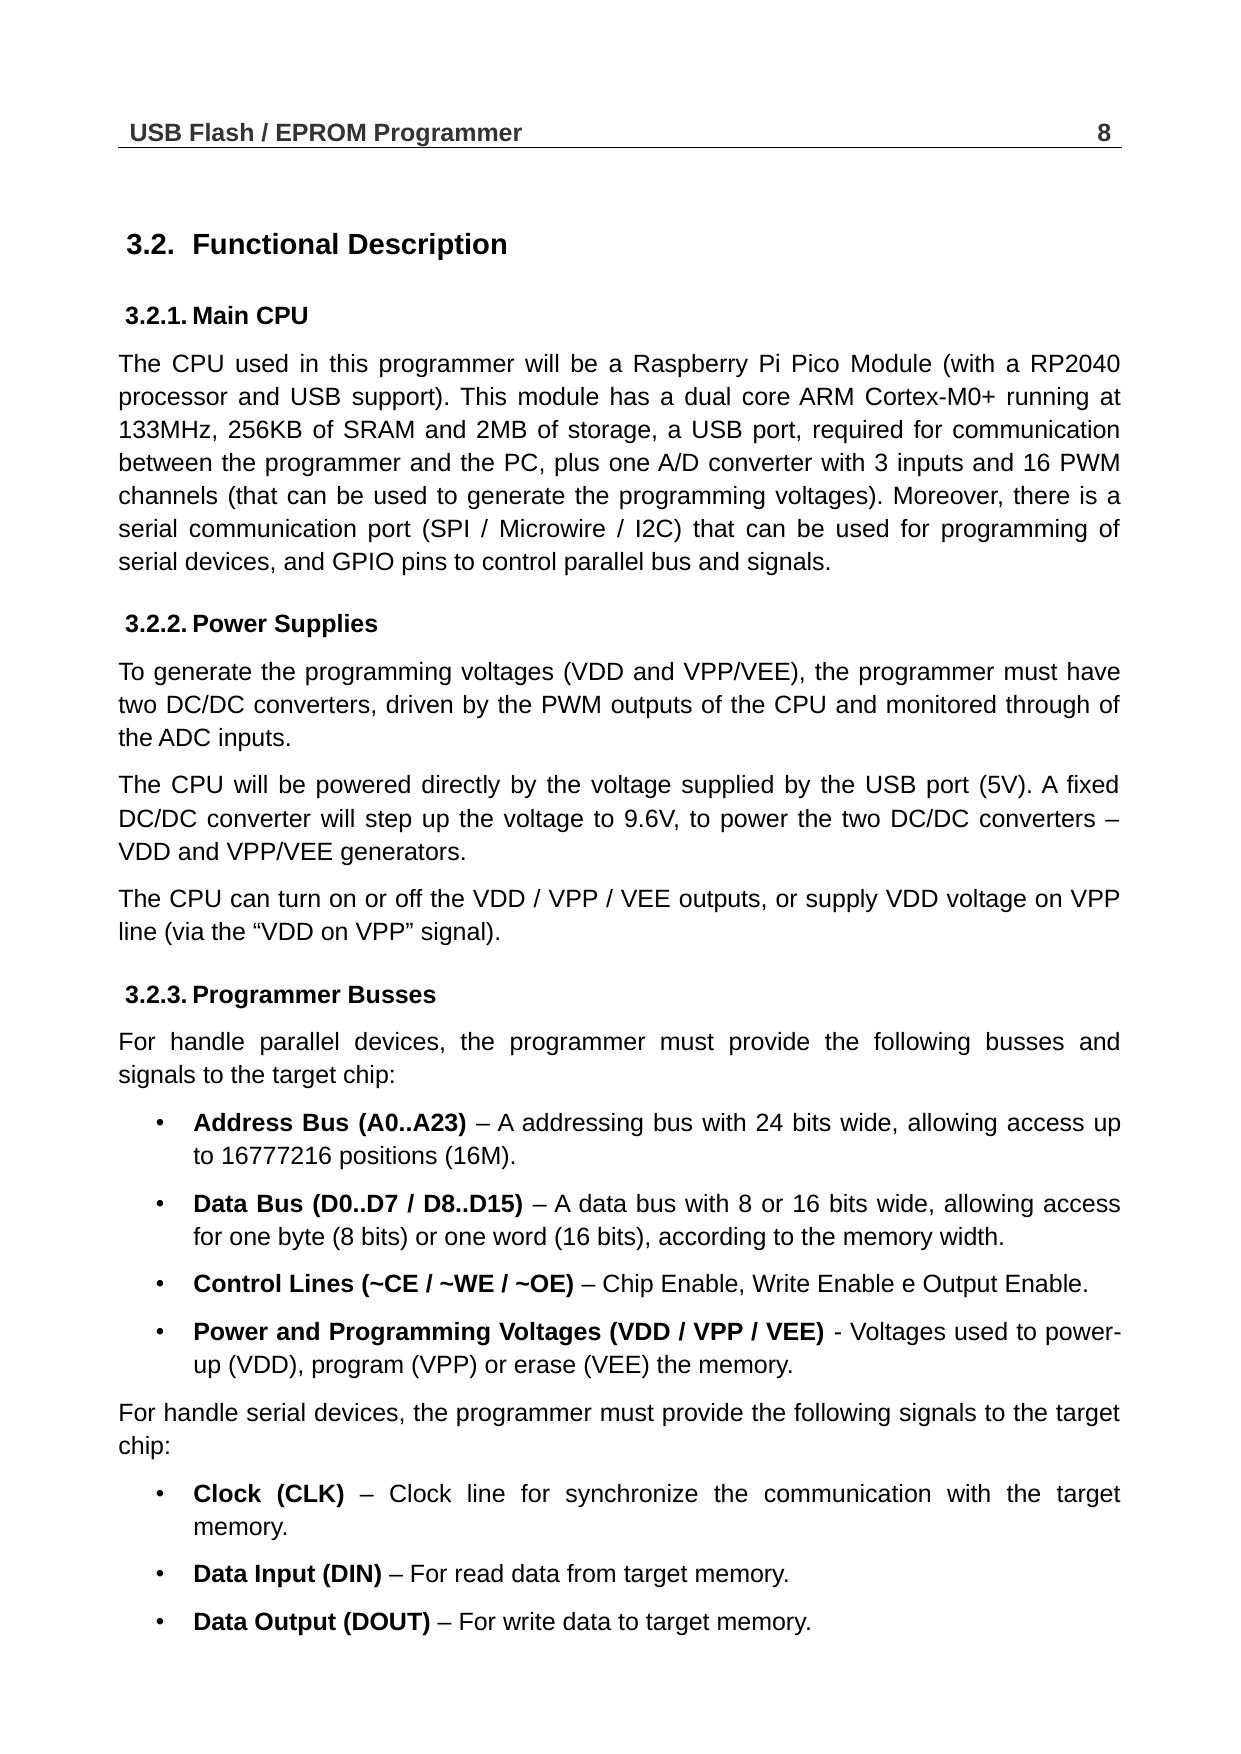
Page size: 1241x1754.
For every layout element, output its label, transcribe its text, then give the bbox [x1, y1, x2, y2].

text For handle serial devices, the programmer must provide the following signals to the target chip: [118, 1398, 1122, 1460]
text To generate the programming voltages (VDD and VPP/VEE), the programmer must have two DC/DC converters, driven by the PWM outputs of the CPU and monitored through of the ADC inputs. [118, 657, 1122, 752]
subtitle Main CPU [118, 301, 1122, 329]
list Data Output (DOUT) – For write data to target memory. [156, 1607, 1122, 1636]
list Data Bus (D0..D7 / D8..D15) – A data bus with 8 or 16 bits wide, allowing access for one byte (8 bits) or one word (16 bits), according to the memory width. [156, 1189, 1122, 1251]
list Power and Programming Voltages (VDD / VPP / VEE) - Voltages used to power-up (VDD), program (VPP) or erase (VEE) the memory. [156, 1317, 1122, 1379]
list Address Bus (A0..A23) – A addressing bus with 24 bits wide, allowing access up to 16777216 positions (16M). [156, 1108, 1122, 1170]
text The CPU can turn on or off the VDD / VPP / VEE outputs, or supply VDD voltage on VPP line (via the “VDD on VPP” signal). [118, 884, 1122, 946]
list Data Input (DIN) – For read data from target memory. [156, 1559, 1122, 1588]
list Control Lines (~CE / ~WE / ~OE) – Chip Enable, Write Enable e Output Enable. [156, 1269, 1122, 1298]
subtitle Programmer Busses [118, 979, 1122, 1008]
list Clock (CLK) – Clock line for synchronize the communication with the target memory. [156, 1478, 1122, 1540]
text The CPU used in this programmer will be a Raspberry Pi Pico Module (with a RP2040 processor and USB support). This module has a dual core ARM Cortex-M0+ running at 133MHz, 256KB of SRAM and 2MB of storage, a USB port, required for communication between the programmer and the PC, plus one A/D converter with 3 inputs and 16 PWM channels (that can be used to generate the programming voltages). Moreover, there is a serial communication port (SPI / Microwire / I2C) that can be used for programming of serial devices, and GPIO pins to control parallel bus and signals. [118, 348, 1122, 575]
text For handle parallel devices, the programmer must provide the following busses and signals to the target chip: [118, 1027, 1122, 1089]
subtitle Power Supplies [118, 609, 1122, 638]
text The CPU will be powered directly by the voltage supplied by the USB port (5V). A fixed DC/DC converter will step up the voltage to 9.6V, to power the two DC/DC converters – VDD and VPP/VEE generators. [118, 771, 1122, 865]
subtitle Functional Description [118, 227, 1122, 260]
